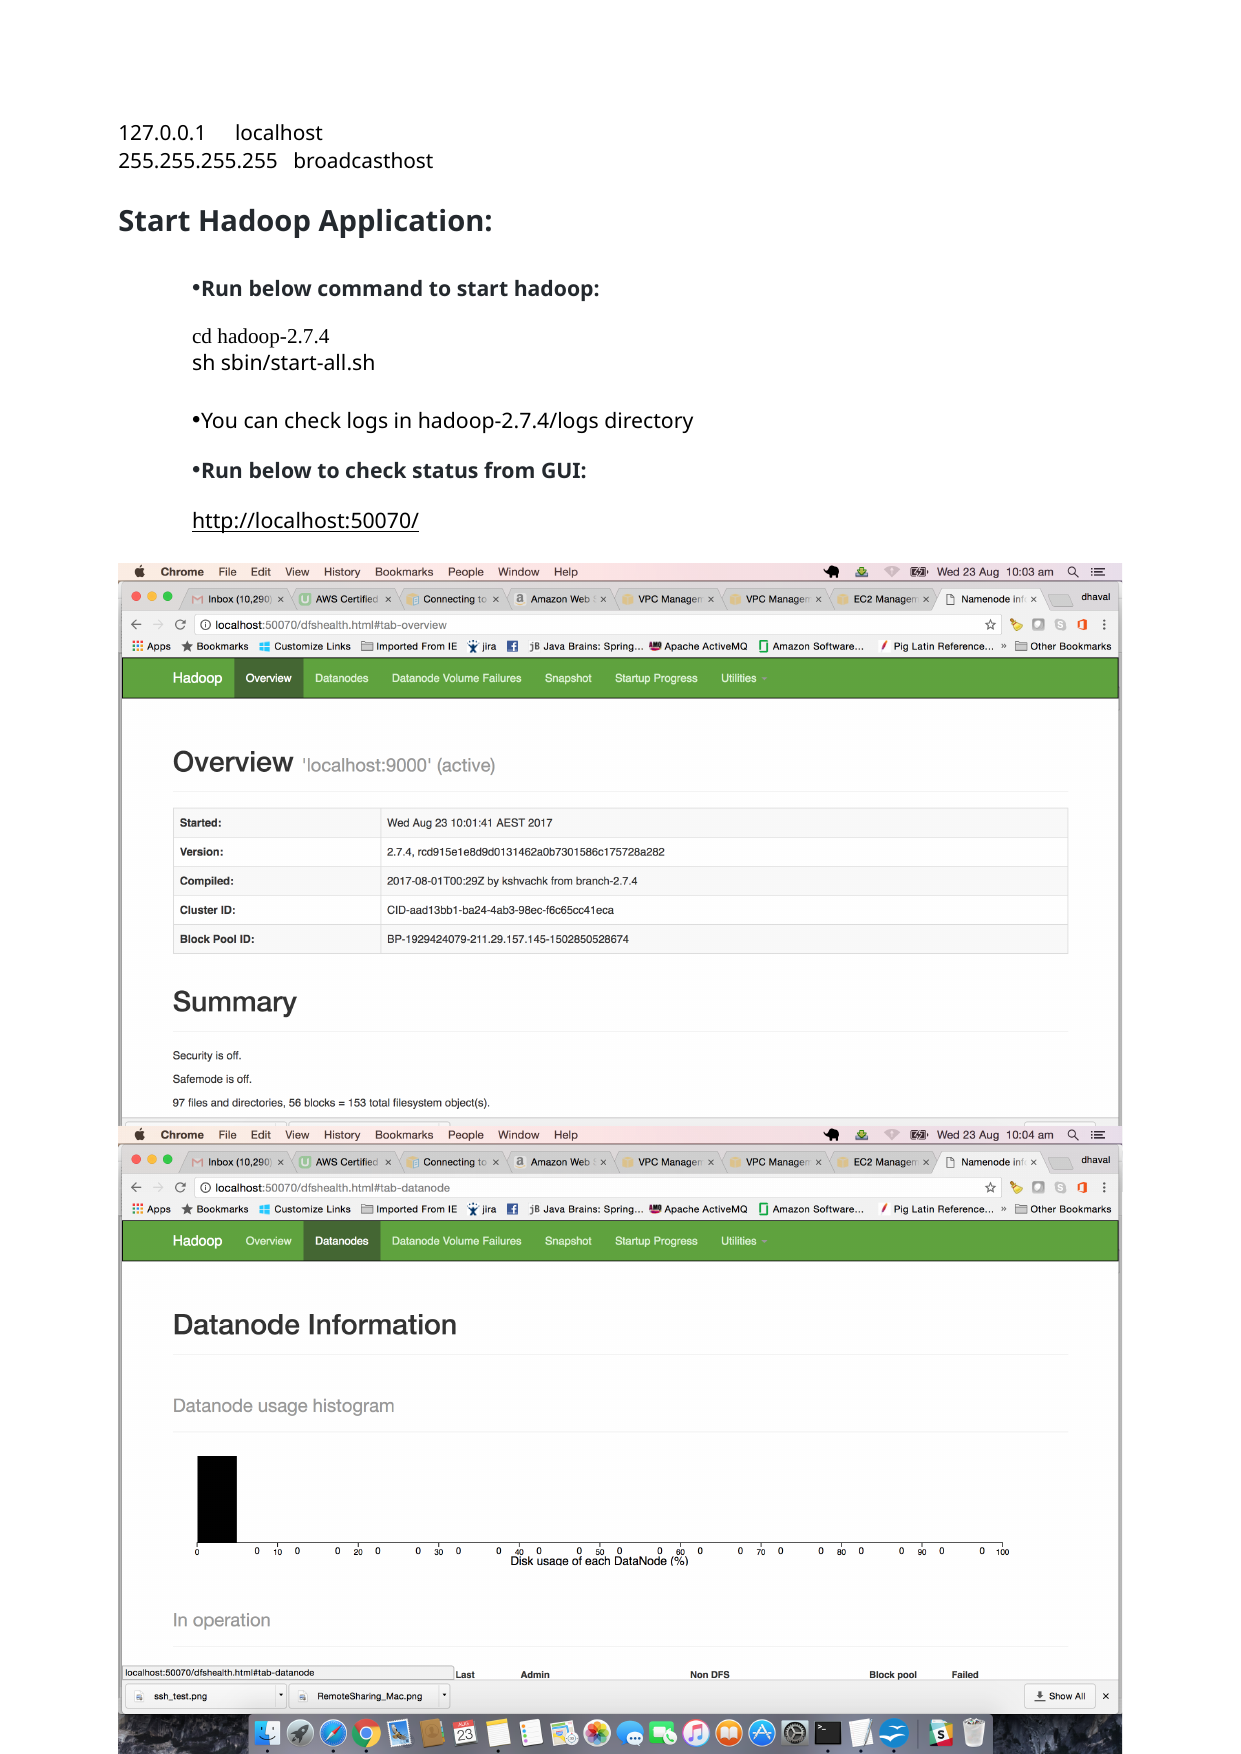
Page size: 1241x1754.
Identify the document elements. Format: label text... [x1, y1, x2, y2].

text 127.0.0.1 localhost [118, 118, 1122, 147]
list sh sbin/start-all.sh [118, 348, 1122, 377]
list Run below to check status from GUI: [118, 456, 1122, 485]
list http://localhost:50070/ [118, 506, 1122, 535]
subtitle Start Hadoop Application: [118, 200, 1122, 240]
list Run below command to start hadoop: [118, 273, 1122, 302]
list cd hadoop-2.7.4 [118, 324, 1122, 348]
text 255.255.255.255 broadcasthost [118, 147, 1122, 175]
picture [118, 563, 1123, 1754]
list You can check logs in hadoop-2.7.4/logs directory [118, 406, 1122, 435]
